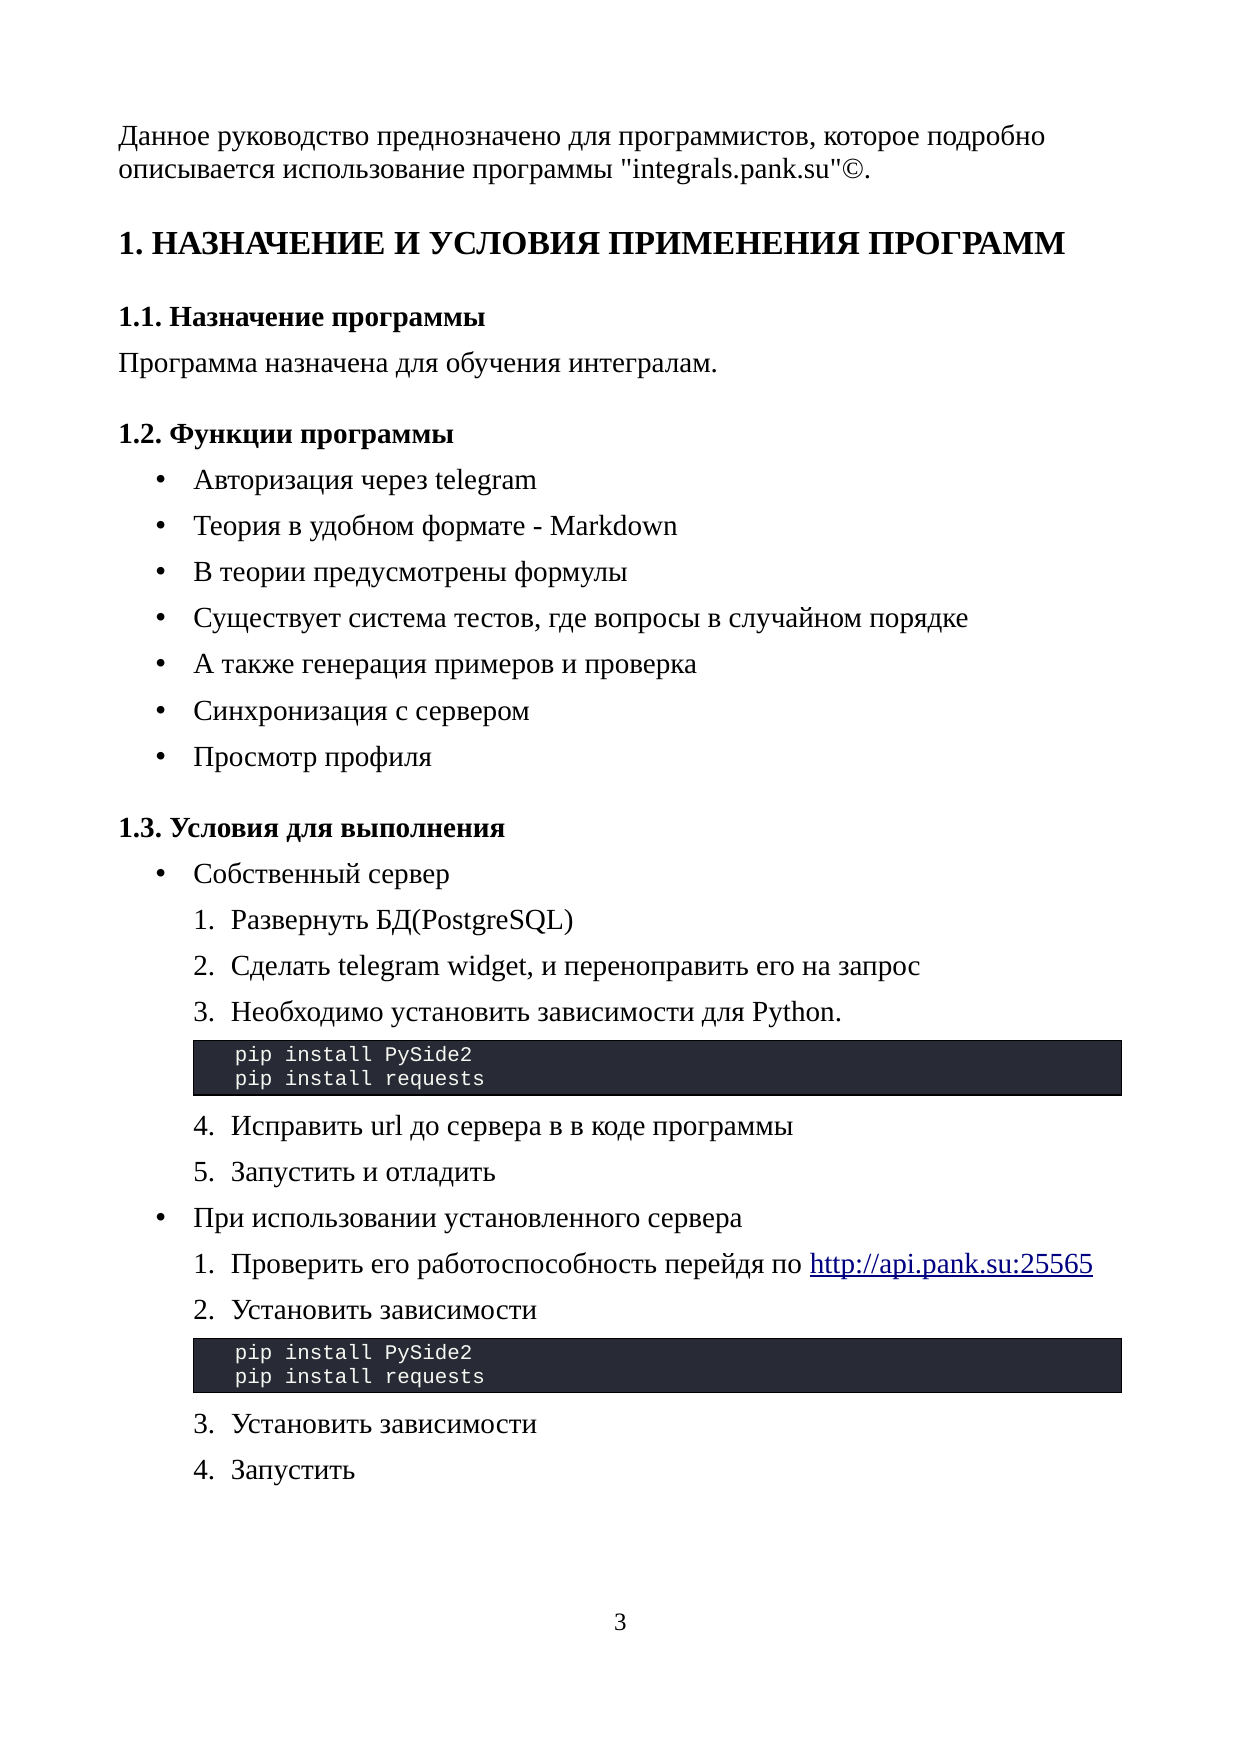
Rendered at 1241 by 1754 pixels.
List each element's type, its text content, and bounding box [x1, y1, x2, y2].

list Проверить его работоспособность перейдя по http://api.pank.su:25565 [193, 1246, 1122, 1280]
list Существует система тестов, где вопросы в случайном порядке [156, 600, 1122, 634]
subtitle Назначение программы [118, 299, 1122, 332]
list Синхронизация с сервером [156, 693, 1122, 726]
list Исправить url до сервера в в коде программы [193, 1108, 1122, 1141]
list pip install PySide2 [194, 1339, 1121, 1362]
list Необходимо установить зависимости для Python. [193, 994, 1122, 1028]
list Запустить и отладить [193, 1154, 1122, 1187]
list Развернуть БД(PostgreSQL) [193, 902, 1122, 936]
list Собственный сервер [156, 856, 1122, 890]
text Программа назначена для обучения интегралам. [118, 345, 1122, 378]
subtitle Условия для выполнения [118, 810, 1122, 843]
list pip install PySide2 [194, 1041, 1121, 1064]
list Установить зависимости [193, 1292, 1122, 1326]
list При использовании установленного сервера [156, 1200, 1122, 1234]
list pip install requests [194, 1064, 1121, 1094]
list Установить зависимости [193, 1406, 1122, 1439]
subtitle НАЗНАЧЕНИЕ И УСЛОВИЯ ПРИМЕНЕНИЯ ПРОГРАММ [118, 223, 1122, 261]
list Запустить [193, 1452, 1122, 1485]
list Сделать telegram widget, и переноправить его на запрос [193, 948, 1122, 982]
text Данное руководство преднозначено для программистов, которое подробно описывается использование программы "integrals.pank.su"©. [118, 118, 1122, 185]
list В теории предусмотрены формулы [156, 554, 1122, 588]
list pip install requests [194, 1362, 1121, 1392]
list Теория в удобном формате - Markdown [156, 508, 1122, 542]
list Авторизация через telegram [156, 462, 1122, 496]
list А также генерация примеров и проверка [156, 647, 1122, 680]
subtitle Функции программы [118, 416, 1122, 449]
list Просмотр профиля [156, 739, 1122, 772]
